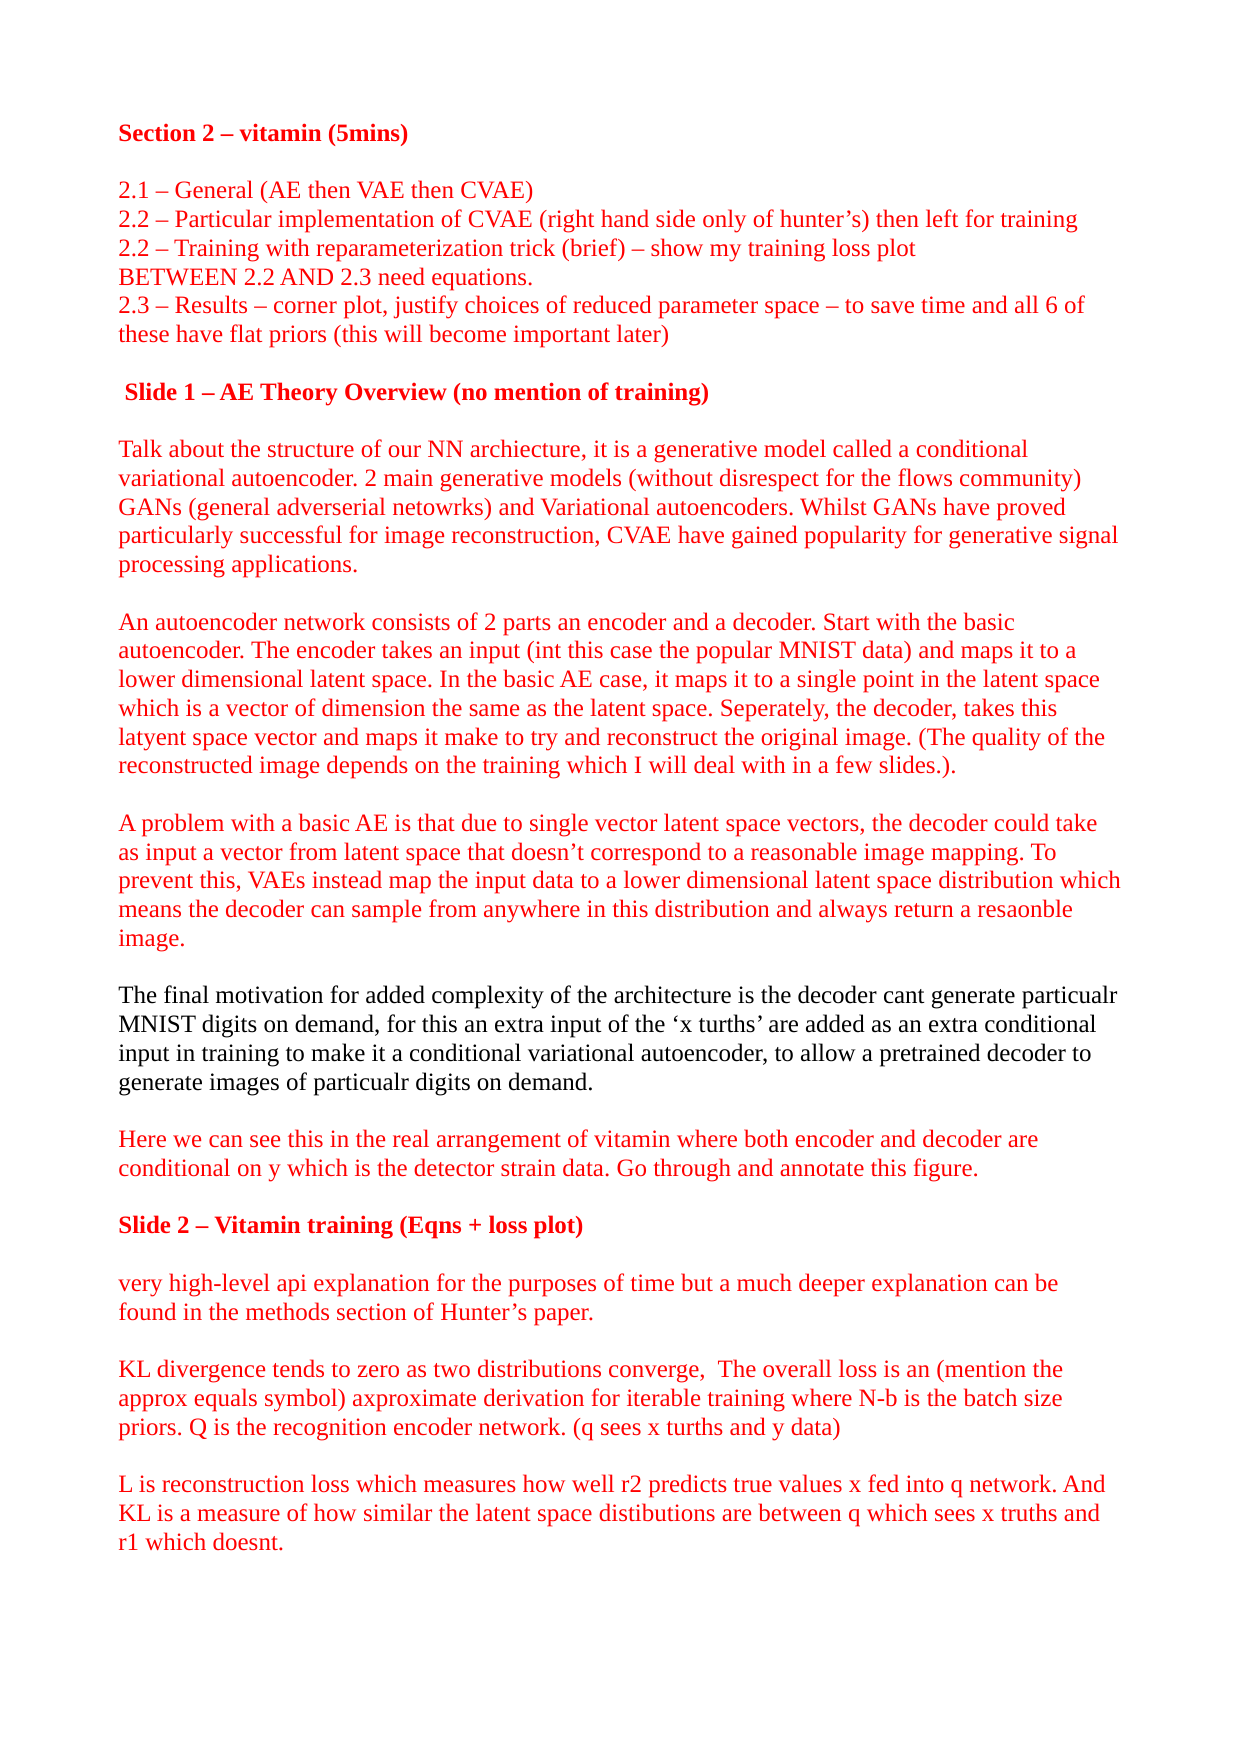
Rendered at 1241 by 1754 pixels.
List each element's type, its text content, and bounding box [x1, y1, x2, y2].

text 2.1 – General (AE then VAE then CVAE) [118, 176, 1122, 204]
text Slide 1 – AE Theory Overview (no mention of training) [118, 377, 1122, 406]
text An autoencoder network consists of 2 parts an encoder and a decoder. Start with the basic autoencoder. The encoder takes an input (int this case the popular MNIST data) and maps it to a lower dimensional latent space. In the basic AE case, it maps it to a single point in the latent space which is a vector of dimension the same as the latent space. Seperately, the decoder, takes this latyent space vector and maps it make to try and reconstruct the original image. (The quality of the reconstructed image depends on the training which I will deal with in a few slides.). [118, 607, 1122, 779]
text Talk about the structure of our NN archiecture, it is a generative model called a conditional variational autoencoder. 2 main generative models (without disrespect for the flows community) GANs (general adverserial netowrks) and Variational autoencoders. Whilst GANs have proved particularly successful for image reconstruction, CVAE have gained popularity for generative signal processing applications. [118, 434, 1122, 578]
text Section 2 – vitamin (5mins) [118, 118, 1122, 147]
text 2.2 – Particular implementation of CVAE (right hand side only of hunter’s) then left for training [118, 204, 1122, 233]
text L is reconstruction loss which measures how well r2 predicts true values x fed into q network. And KL is a measure of how similar the latent space distibutions are between q which sees x truths and r1 which doesnt. [118, 1469, 1122, 1556]
text The final motivation for added complexity of the architecture is the decoder cant generate particualr MNIST digits on demand, for this an extra input of the ‘x turths’ are added as an extra conditional input in training to make it a conditional variational autoencoder, to allow a pretrained decoder to generate images of particualr digits on demand. [118, 981, 1122, 1096]
text Slide 2 – Vitamin training (Eqns + loss plot) [118, 1211, 1122, 1239]
text 2.3 – Results – corner plot, justify choices of reduced parameter space – to save time and all 6 of these have flat priors (this will become important later) [118, 291, 1122, 348]
text Here we can see this in the real arrangement of vitamin where both encoder and decoder are conditional on y which is the detector strain data. Go through and annotate this figure. [118, 1124, 1122, 1182]
text BETWEEN 2.2 AND 2.3 need equations. [118, 262, 1122, 291]
text KL divergence tends to zero as two distributions converge, The overall loss is an (mention the approx equals symbol) axproximate derivation for iterable training where N-b is the batch size priors. Q is the recognition encoder network. (q sees x turths and y data) [118, 1354, 1122, 1441]
text A problem with a basic AE is that due to single vector latent space vectors, the decoder could take as input a vector from latent space that doesn’t correspond to a reasonable image mapping. To prevent this, VAEs instead map the input data to a lower dimensional latent space distribution which means the decoder can sample from anywhere in this distribution and always return a resaonble image. [118, 808, 1122, 952]
text very high-level api explanation for the purposes of time but a much deeper explanation can be found in the methods section of Hunter’s paper. [118, 1268, 1122, 1326]
text 2.2 – Training with reparameterization trick (brief) – show my training loss plot [118, 233, 1122, 262]
